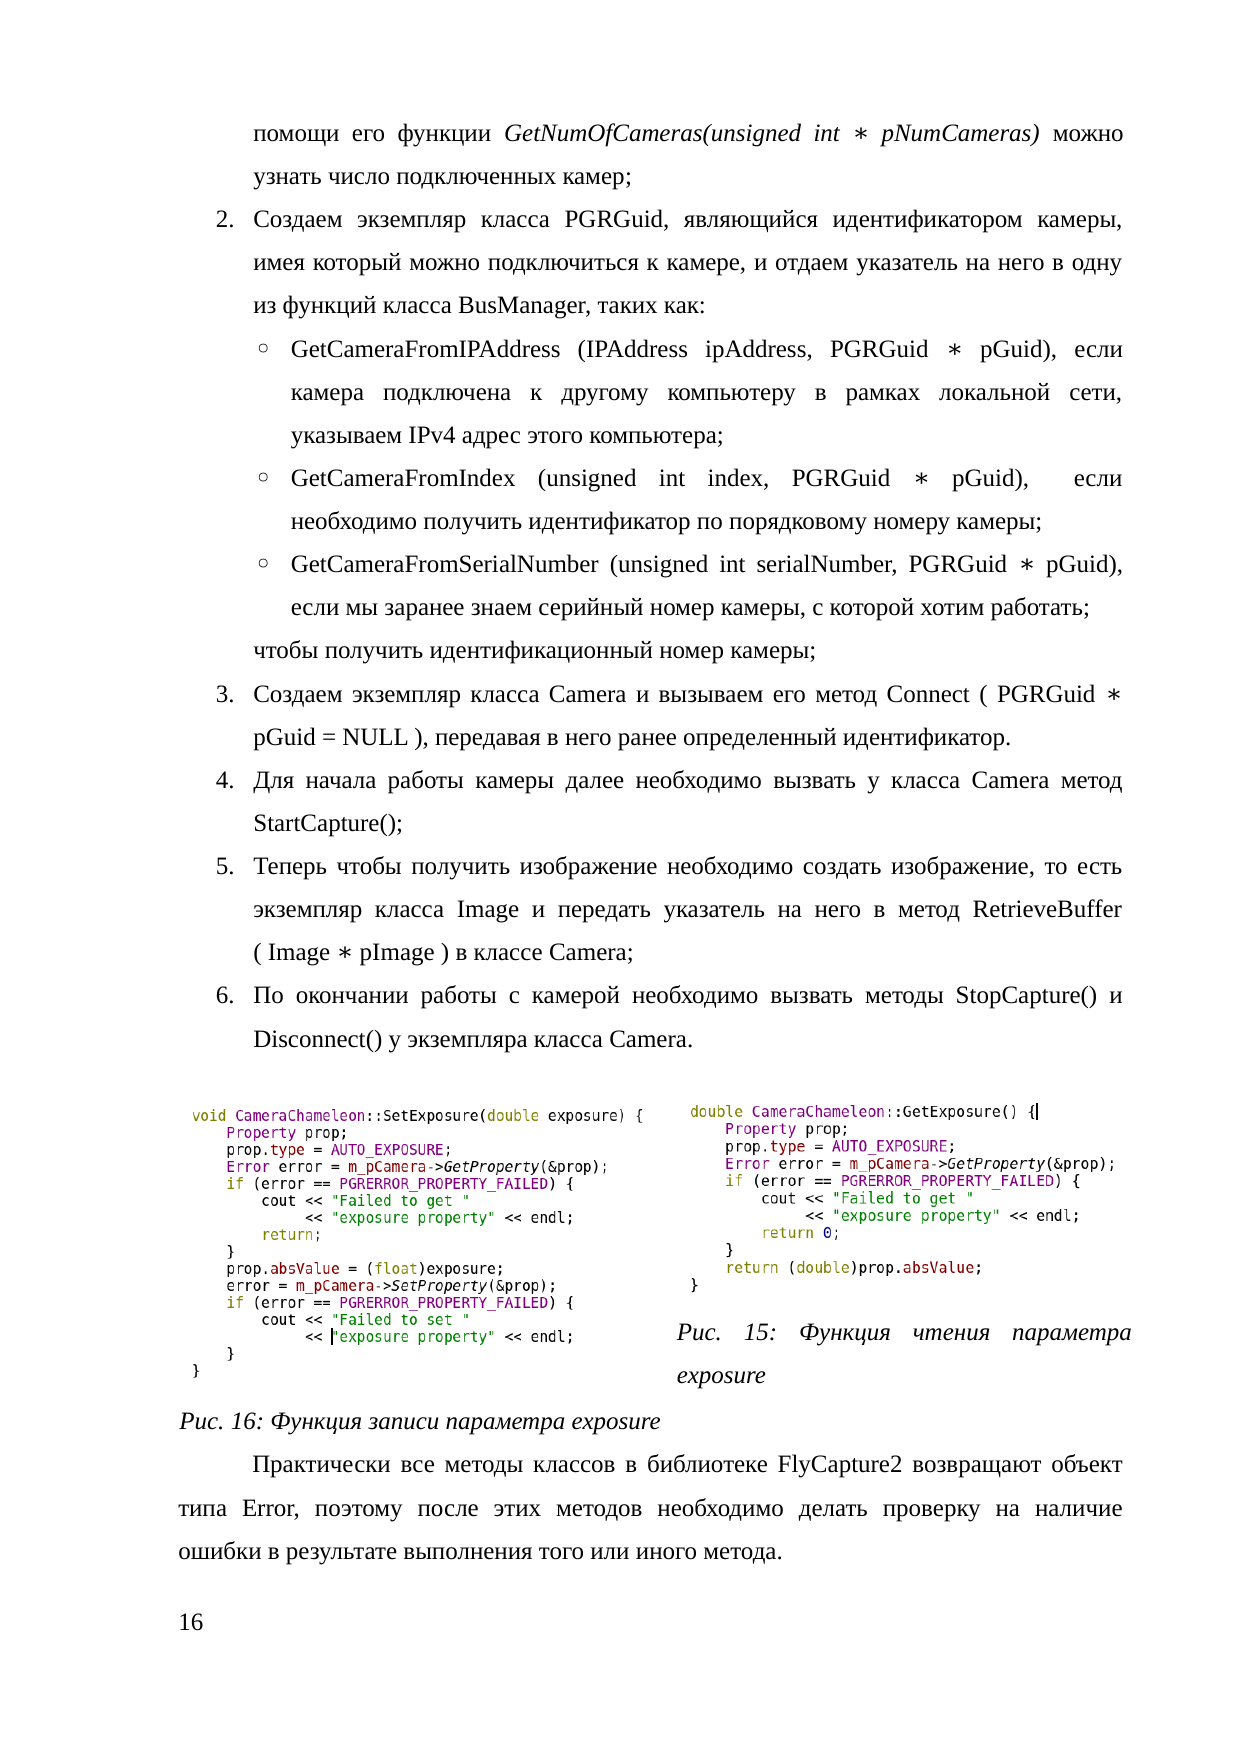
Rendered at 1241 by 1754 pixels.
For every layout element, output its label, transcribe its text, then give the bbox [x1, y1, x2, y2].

list Теперь чтобы получить изображение необходимо создать изображение, то есть экземпляр класса Image и передать указатель на него в метод RetrieveBuffer ( Image ∗ pImage ) в классе Camera; [216, 851, 1123, 966]
list Создаем экземпляр класса Camera и вызываем его метод Connect ( PGRGuid ∗ pGuid = NULL ), передавая в него ранее определенный идентификатор. [216, 679, 1123, 751]
text Рис. 15: Функция чтения параметра exposure [677, 1091, 1134, 1389]
list GetCameraFromSerialNumber (unsigned int serialNumber, PGRGuid ∗ pGuid), если мы заранее знаем серийный номер камеры, с которой хотим работать; [253, 549, 1123, 621]
picture [188, 1100, 650, 1383]
list Для начала работы камеры далее необходимо вызвать у класса Camera метод StartCapture(); [216, 765, 1123, 837]
picture [686, 1100, 1119, 1294]
list Создаем экземпляр класса PGRGuid, являющийся идентификатором камеры, имея который можно подключиться к камере, и отдаем указатель на него в одну из функций класса BusManager, таких как: [216, 204, 1123, 319]
list По окончании работы с камерой необходимо вызвать методы StopCapture() и Disconnect() у экземпляра класса Camera. [216, 981, 1123, 1052]
text Рис. 16: Функция записи параметра exposure [179, 1091, 664, 1435]
list GetCameraFromIndex (unsigned int index, PGRGuid ∗ pGuid), если необходимо получить идентификатор по порядковому номеру камеры; [253, 463, 1123, 535]
list GetCameraFromIPAddress (IPAddress ipAddress, PGRGuid ∗ pGuid), если камера подключена к другому компьютеру в рамках локальной сети, указываем IPv4 адрес этого компьютера; [253, 334, 1123, 449]
list чтобы получить идентификационный номер камеры; [216, 636, 1123, 664]
text Практически все методы классов в библиотеке FlyCapture2 возвращают объект типа Error, поэтому после этих методов необходимо делать проверку на наличие ошибки в результате выполнения того или иного метода. [178, 1082, 1123, 1564]
list помощи его функции GetNumOfCameras(unsigned int ∗ pNumCameras) можно узнать число подключенных камер; [216, 118, 1123, 190]
